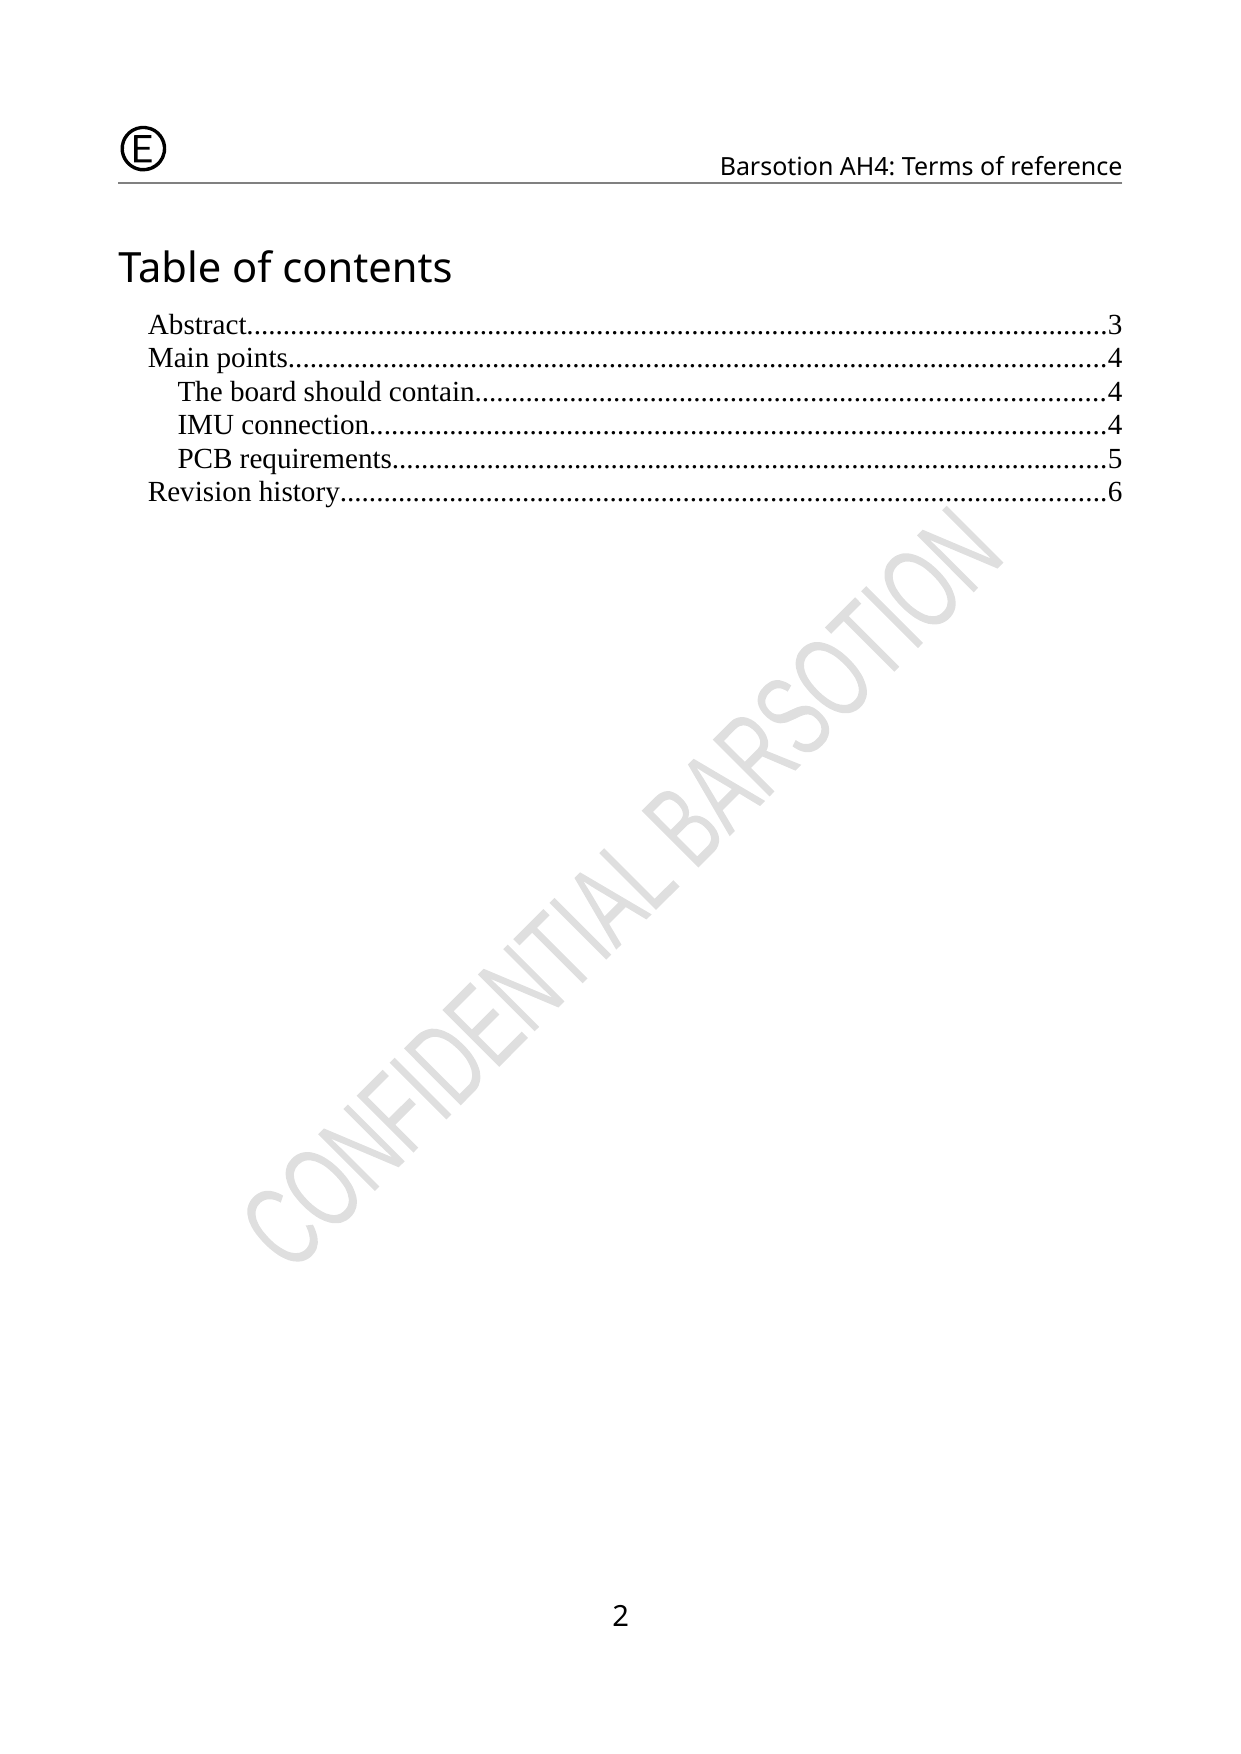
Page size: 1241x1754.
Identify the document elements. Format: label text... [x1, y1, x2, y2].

subtitle Table of contents [118, 238, 1122, 294]
text Abstract 3 [148, 307, 1122, 340]
text Revision history 6 [148, 474, 1122, 508]
text The board should contain 4 [177, 374, 1122, 407]
text Main points 4 [148, 340, 1122, 374]
text IMU connection 4 [177, 407, 1122, 441]
text PCB requirements 5 [177, 441, 1122, 474]
